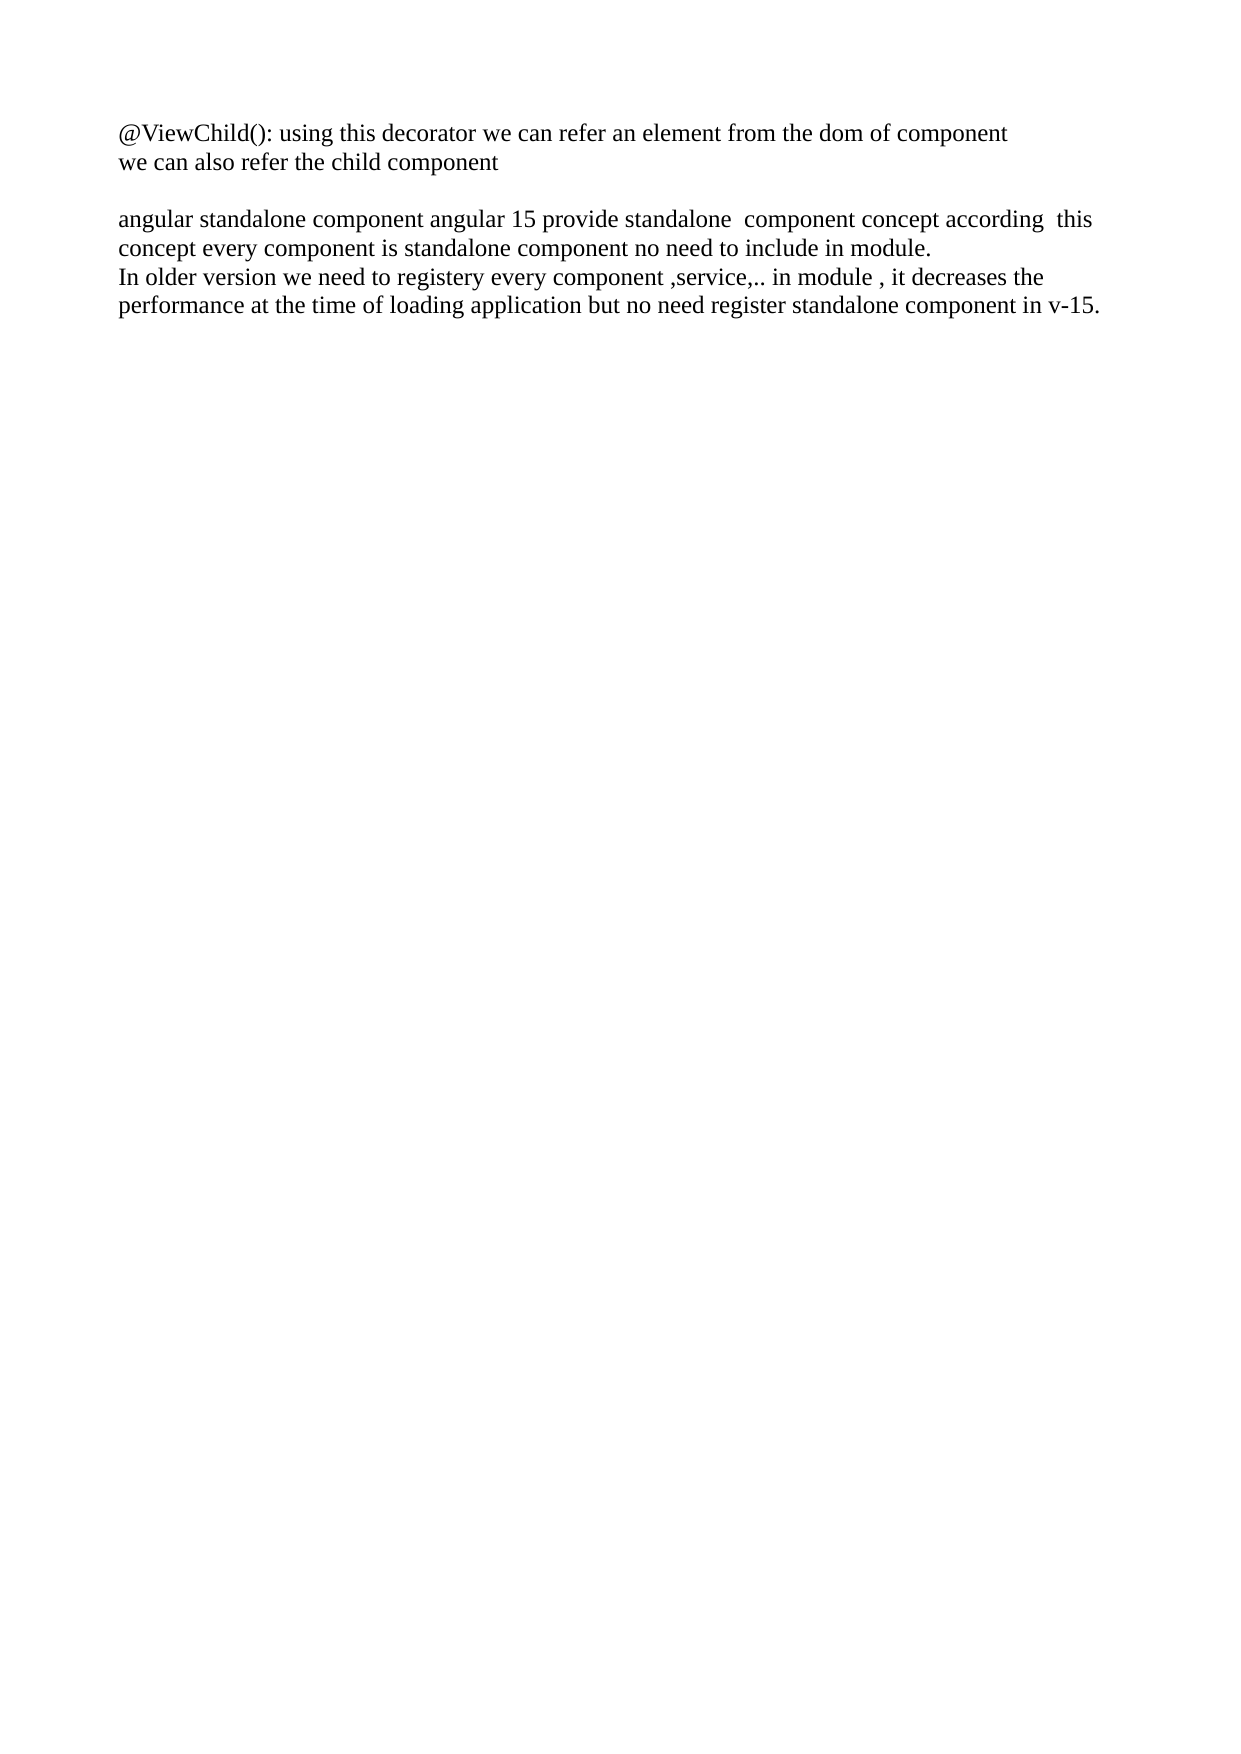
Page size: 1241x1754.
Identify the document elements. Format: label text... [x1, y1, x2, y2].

text angular standalone component angular 15 provide standalone component concept according this concept every component is standalone component no need to include in module. [118, 204, 1122, 262]
text @ViewChild(): using this decorator we can refer an element from the dom of component [118, 118, 1122, 147]
text In older version we need to registery every component ,service,.. in module , it decreases the performance at the time of loading application but no need register standalone component in v-15. [118, 262, 1122, 319]
text we can also refer the child component [118, 147, 1122, 176]
